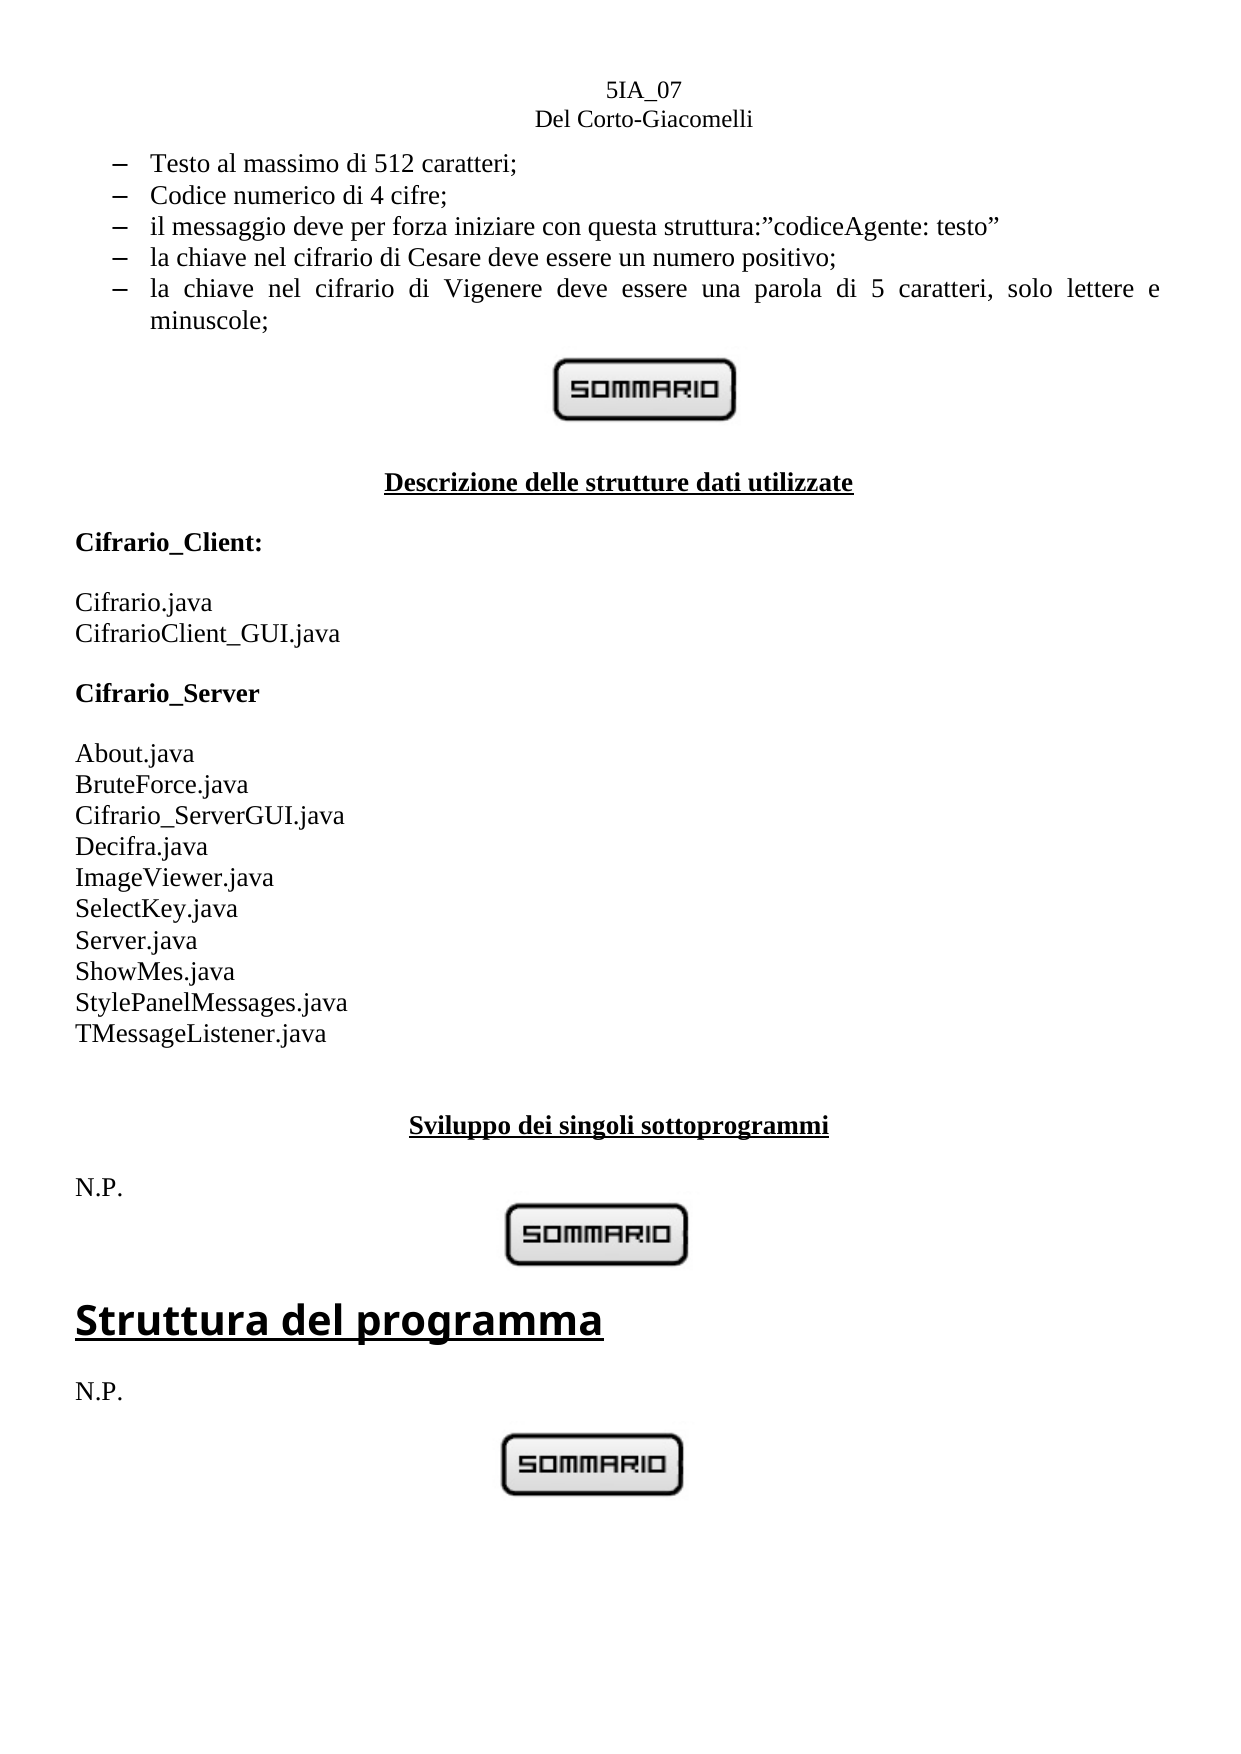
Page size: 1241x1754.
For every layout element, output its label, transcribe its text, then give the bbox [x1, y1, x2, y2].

text N.P. [75, 1376, 1162, 1407]
text Cifrario_ServerGUI.java [75, 799, 1162, 830]
picture [473, 1421, 719, 1511]
subtitle Descrizione delle strutture dati utilizzate [75, 466, 1162, 497]
text CifrarioClient_GUI.java [75, 617, 1162, 648]
picture [525, 346, 772, 436]
text Cifrario_Server [75, 677, 1162, 708]
subtitle Struttura del programma [75, 1290, 1162, 1347]
text Cifrario_Client: [75, 526, 1162, 557]
text BruteForce.java [75, 768, 1162, 799]
list la chiave nel cifrario di Cesare deve essere un numero positivo; [112, 241, 1162, 273]
list il messaggio deve per forza iniziare con questa struttura:”codiceAgente: testo” [112, 210, 1162, 241]
list Testo al massimo di 512 caratteri; [112, 148, 1162, 179]
text About.java [75, 737, 1162, 768]
subtitle Sviluppo dei singoli sottoprogrammi [75, 1109, 1162, 1140]
list Codice numerico di 4 cifre; [112, 179, 1162, 210]
text ShowMes.java [75, 955, 1162, 986]
text Decifra.java [75, 830, 1162, 861]
text ImageViewer.java [75, 861, 1162, 893]
text TMessageListener.java [75, 1017, 1162, 1048]
text StylePanelMessages.java [75, 986, 1162, 1017]
picture [477, 1191, 723, 1281]
text Cifrario.java [75, 586, 1162, 617]
text Server.java [75, 924, 1162, 955]
list la chiave nel cifrario di Vigenere deve essere una parola di 5 caratteri, solo lettere e minuscole; [112, 273, 1162, 335]
text SelectKey.java [75, 893, 1162, 924]
text N.P. [75, 1171, 1162, 1282]
